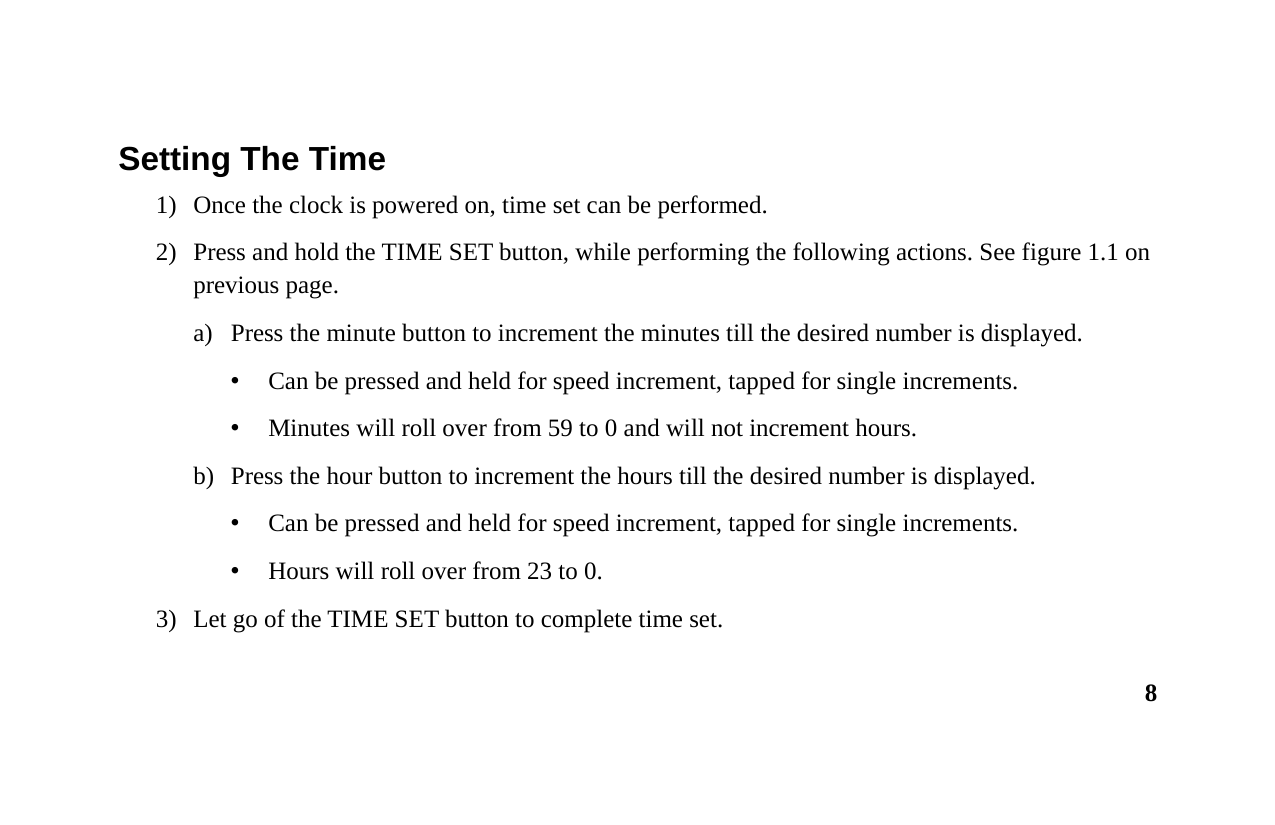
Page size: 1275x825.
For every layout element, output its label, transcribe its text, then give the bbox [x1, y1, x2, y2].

list Press the minute button to increment the minutes till the desired number is displayed. [193, 318, 1157, 347]
list Minutes will roll over from 59 to 0 and will not increment hours. [231, 413, 1157, 442]
list Once the clock is powered on, time set can be performed. [156, 190, 1157, 219]
subtitle Setting The Time [118, 139, 1157, 177]
list Can be pressed and held for speed increment, tapped for single increments. [231, 508, 1157, 537]
list Press and hold the TIME SET button, while performing the following actions. See figure 1.1 on previous page. [156, 237, 1157, 299]
list Press the hour button to increment the hours till the desired number is displayed. [193, 461, 1157, 490]
list Let go of the TIME SET button to complete time set. [156, 604, 1157, 632]
list Hours will roll over from 23 to 0. [231, 556, 1157, 585]
list Can be pressed and held for speed increment, tapped for single increments. [231, 366, 1157, 394]
